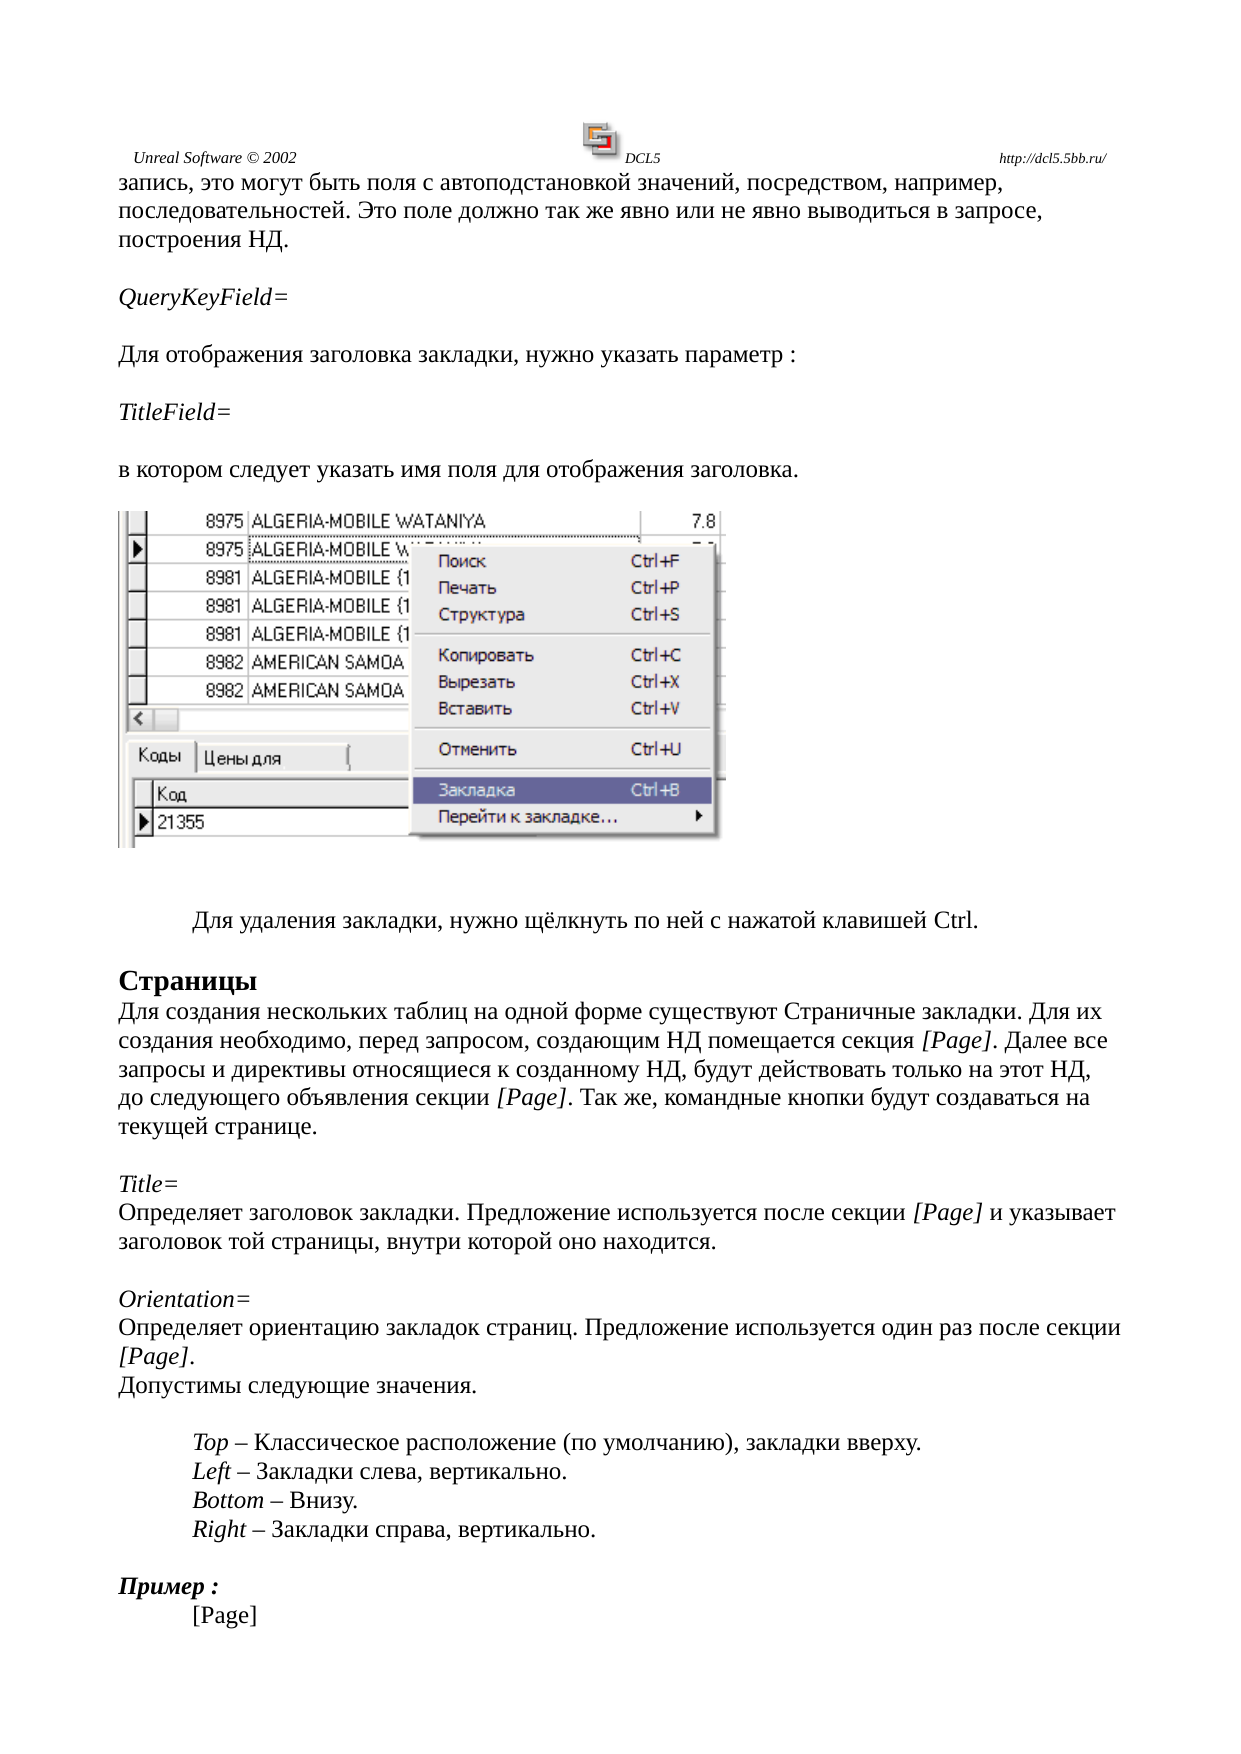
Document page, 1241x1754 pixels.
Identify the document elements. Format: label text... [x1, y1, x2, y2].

text Для отображения заголовка закладки, нужно указать параметр : [118, 339, 1122, 368]
subtitle QueryKeyField= [118, 282, 1122, 310]
text Страницы [118, 963, 1122, 996]
text Пример : [118, 1571, 1122, 1600]
text [Page] [118, 1600, 1122, 1629]
text Допустимы следующие значения. [118, 1370, 1122, 1399]
text Определяет ориентацию закладок страниц. Предложение используется один раз после секции [Page]. [118, 1312, 1122, 1370]
text Для создания нескольких таблиц на одной форме существуют Страничные закладки. Для их создания необходимо, перед запросом, создающим НД помещается секция [Page]. Далее все запросы и директивы относящиеся к созданному НД, будут действовать только на этот НД, до следующего объявления секции [Page]. Так же, командные кнопки будут создаваться на текущей странице. [118, 996, 1122, 1140]
picture [579, 118, 625, 164]
text TitleField= [118, 397, 1122, 425]
text Left – Закладки слева, вертикально. [118, 1456, 1122, 1485]
text Bottom – Внизу. [118, 1485, 1122, 1514]
text в котором следует указать имя поля для отображения заголовка. [118, 454, 1122, 483]
text Top – Классическое расположение (по умолчанию), закладки вверху. [118, 1427, 1122, 1456]
text Orientation= [118, 1284, 1122, 1312]
text Right – Закладки справа, вертикально. [118, 1514, 1122, 1542]
text Для удаления закладки, нужно щёлкнуть по ней с нажатой клавишей Ctrl. [118, 905, 1122, 934]
text запись, это могут быть поля с автоподстановкой значений, посредством, например, последовательностей. Это поле должно так же явно или не явно выводиться в запросе, построения НД. [118, 167, 1122, 253]
text Определяет заголовок закладки. Предложение используется после секции [Page] и указывает заголовок той страницы, внутри которой оно находится. [118, 1197, 1122, 1255]
text Title= [118, 1169, 1122, 1197]
picture [118, 511, 726, 848]
